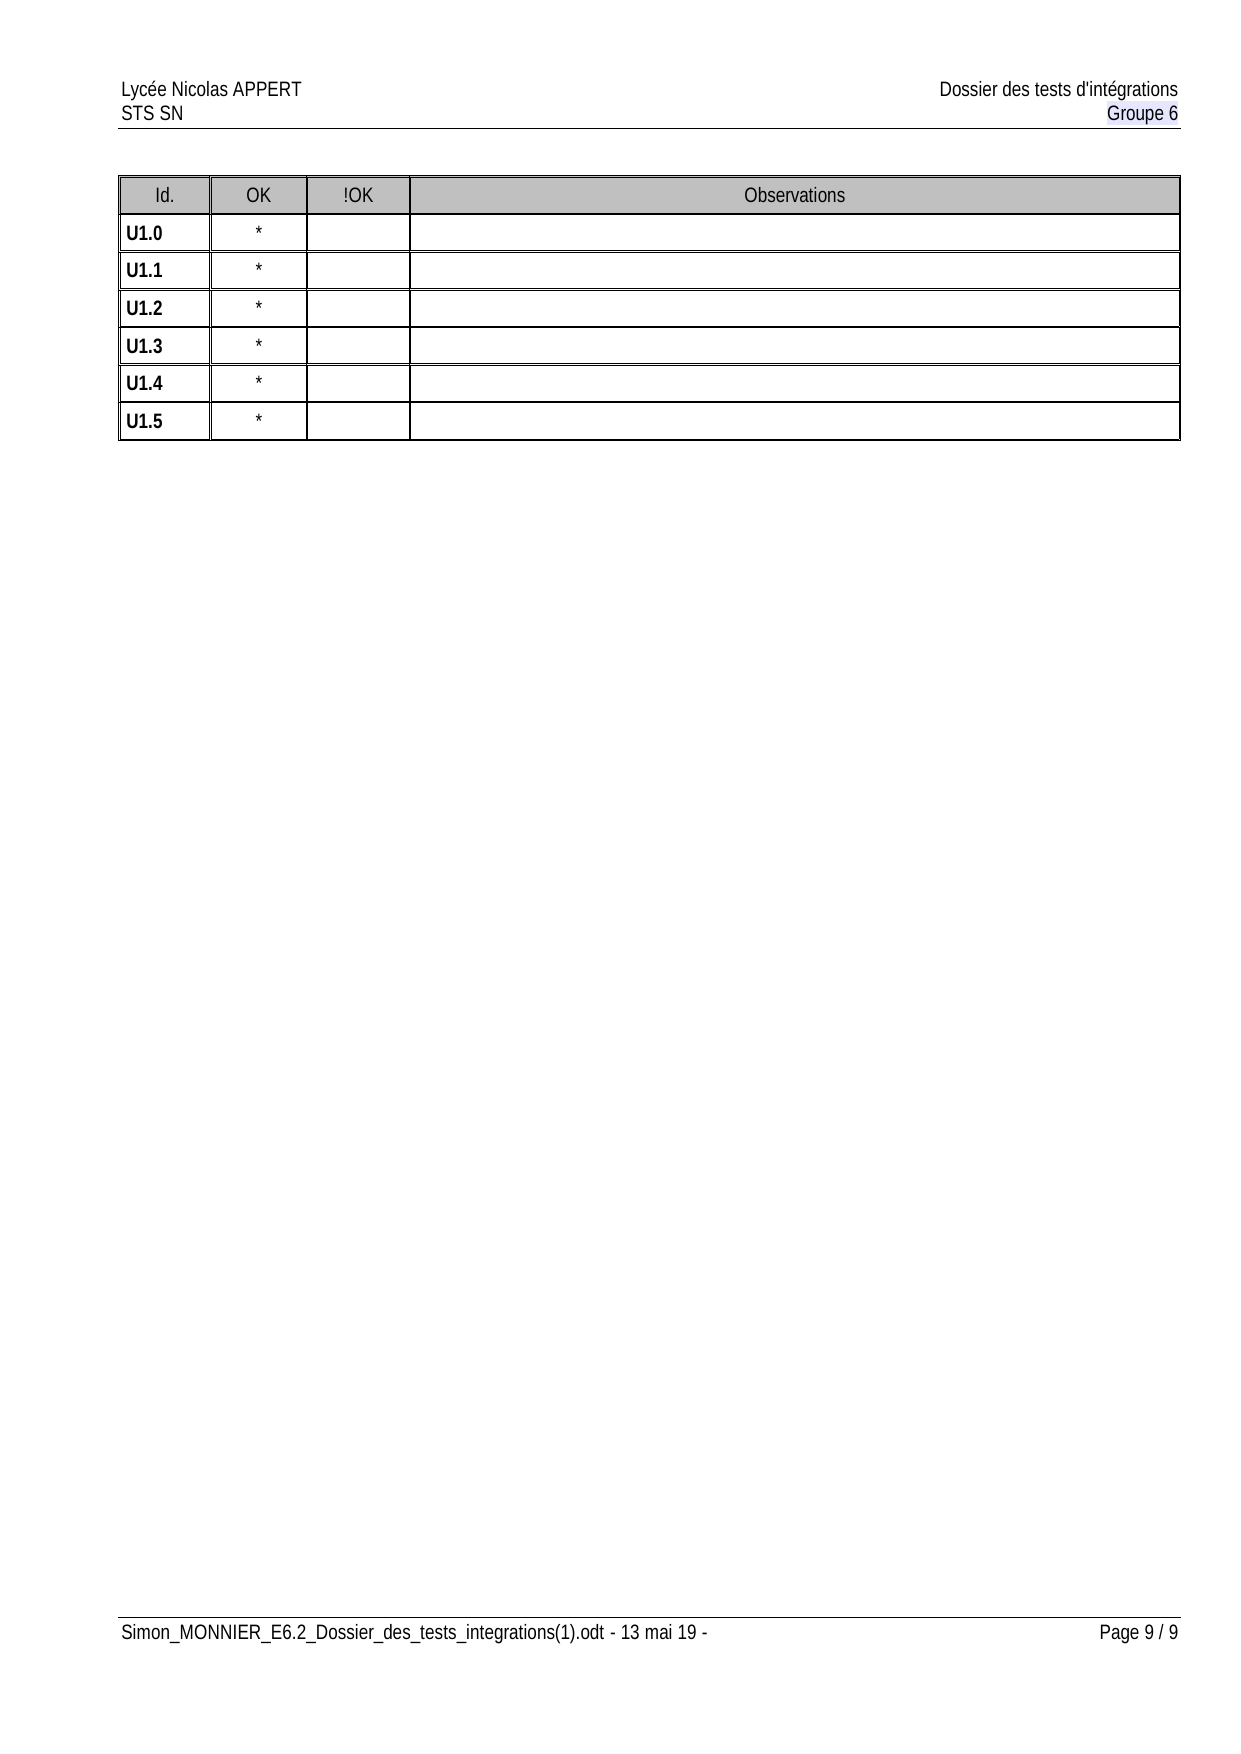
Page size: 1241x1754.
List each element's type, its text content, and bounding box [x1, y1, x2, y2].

table_cell U1.4 [121, 366, 209, 401]
table_cell * [212, 253, 306, 288]
table_cell [308, 366, 409, 401]
table_cell [308, 328, 409, 363]
table_cell * [212, 291, 306, 326]
table_cell * [212, 366, 306, 401]
table_cell [411, 328, 1179, 363]
table_cell U1.1 [121, 253, 209, 288]
table_header OK [212, 178, 306, 213]
table_cell [308, 403, 409, 439]
table_cell [411, 253, 1179, 288]
table_cell [411, 366, 1179, 401]
table_cell * [212, 215, 306, 250]
table_header Observations [411, 178, 1179, 213]
table_header Id. [121, 178, 209, 213]
table_cell [308, 253, 409, 288]
table_cell [308, 291, 409, 326]
table_header !OK [308, 178, 409, 213]
table_cell U1.3 [121, 328, 209, 363]
table_cell [411, 403, 1179, 439]
table_cell * [212, 328, 306, 363]
table_cell [411, 215, 1179, 250]
table_cell [308, 215, 409, 250]
table_cell U1.0 [121, 215, 209, 250]
table_cell U1.2 [121, 291, 209, 326]
table_cell [411, 291, 1179, 326]
table_cell U1.5 [121, 403, 209, 439]
table_cell * [212, 403, 306, 439]
